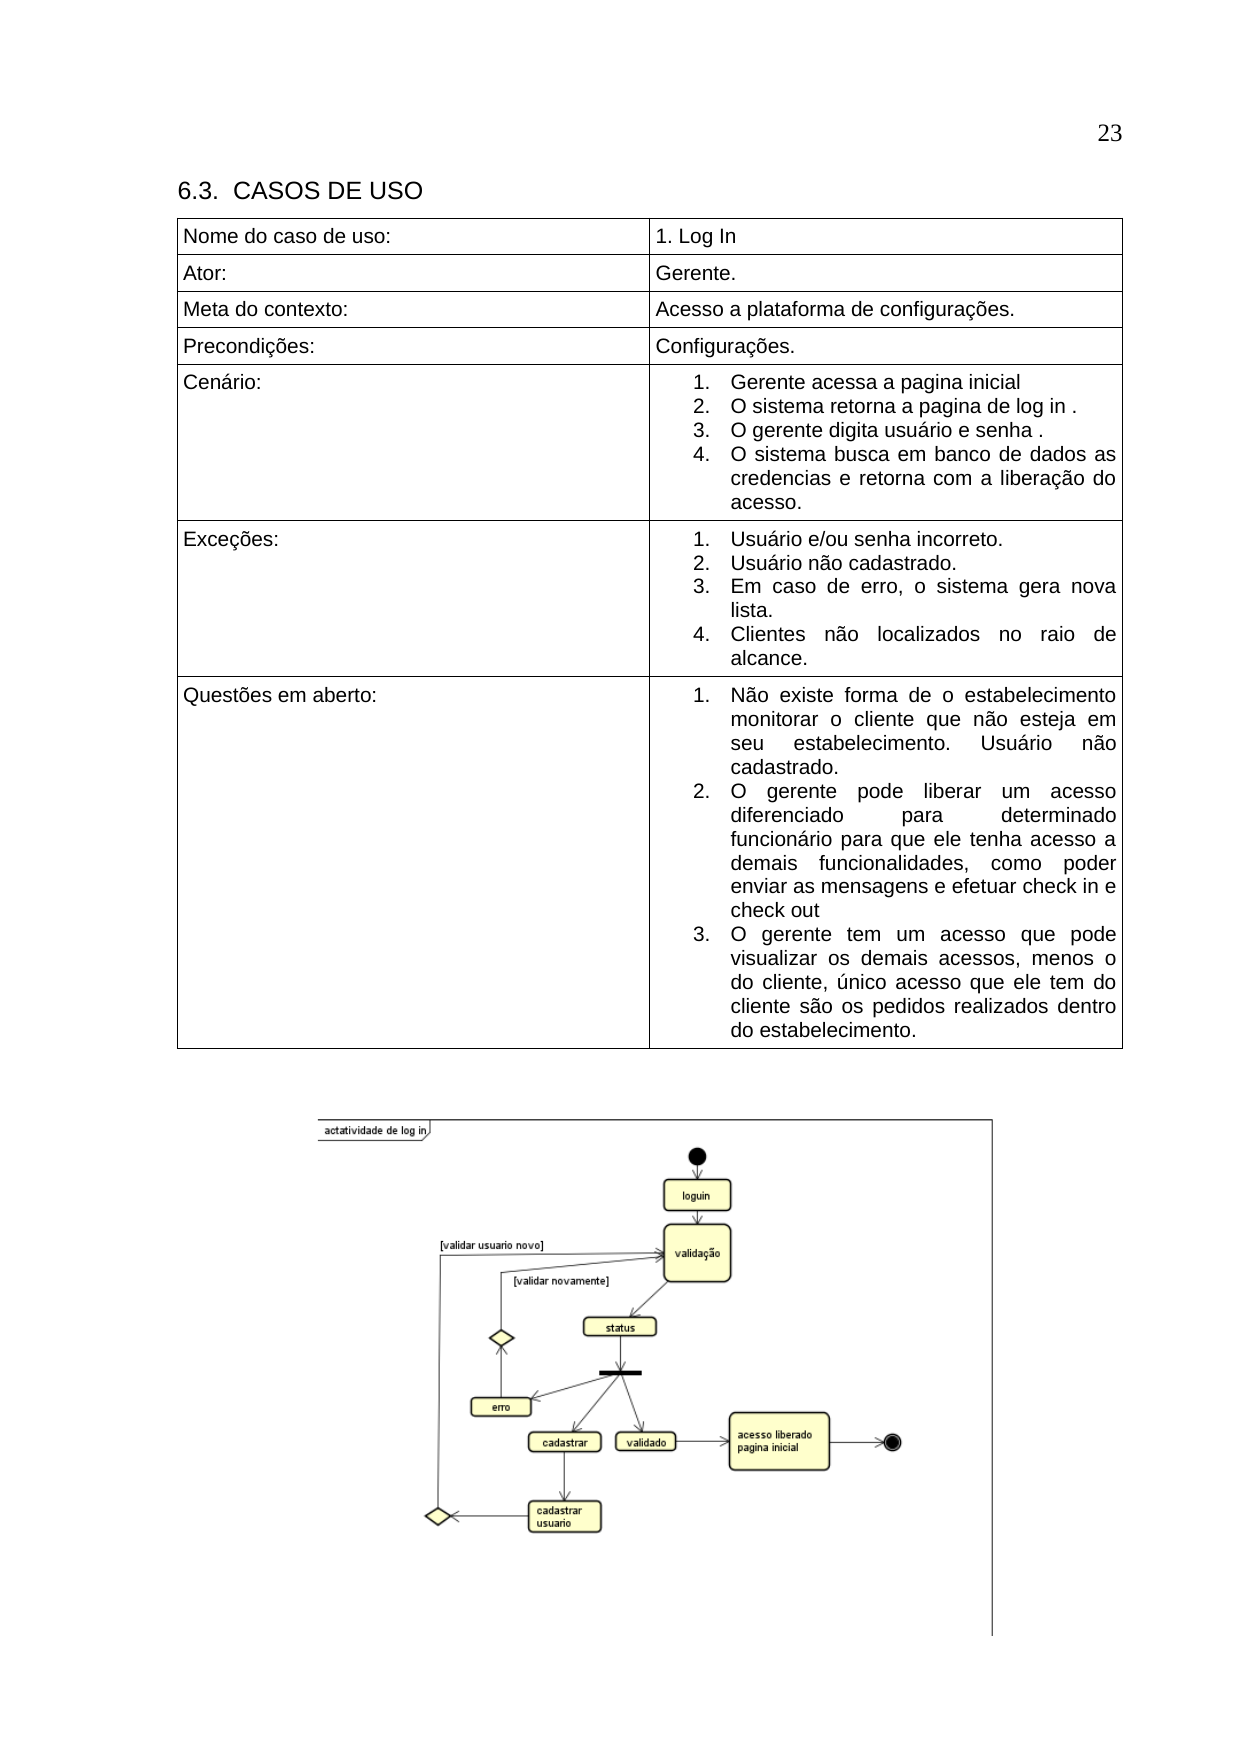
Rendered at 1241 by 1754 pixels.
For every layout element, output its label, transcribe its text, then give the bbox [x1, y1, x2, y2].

table_cell Precondições: [178, 328, 649, 363]
table_cell Cenário: [178, 365, 649, 520]
table_cell Gerente. [650, 255, 1122, 291]
subtitle Casos de uso [177, 176, 1122, 205]
table_header Nome do caso de uso: [178, 219, 649, 254]
table_header 1. Log In [650, 219, 1122, 254]
table_cell Configurações. [650, 328, 1122, 363]
table_cell Meta do contexto: [178, 292, 649, 327]
picture [317, 1118, 993, 1636]
table_cell Não existe forma de o estabelecimento monitorar o cliente que não esteja em seu estabelecimento. Usuário não cadastrado. O gerente pode liberar um acesso diferenciado para determinado funcionário para que ele tenha acesso a demais funcionalidades, como poder enviar as mensagens e efetuar check in e check out O gerente tem um acesso que pode visualizar os demais acessos, menos o do cliente, único acesso que ele tem do cliente são os pedidos realizados dentro do estabelecimento. [650, 677, 1122, 1048]
table_cell Acesso a plataforma de configurações. [650, 292, 1122, 327]
table_cell Exceções: [178, 521, 649, 676]
table_cell Usuário e/ou senha incorreto. Usuário não cadastrado. Em caso de erro, o sistema gera nova lista. Clientes não localizados no raio de alcance. [650, 521, 1122, 676]
table_cell Ator: [178, 255, 649, 291]
table_cell Questões em aberto: [178, 677, 649, 1048]
table_cell Gerente acessa a pagina inicial O sistema retorna a pagina de log in . O gerente digita usuário e senha . O sistema busca em banco de dados as credencias e retorna com a liberação do acesso. [650, 365, 1122, 520]
